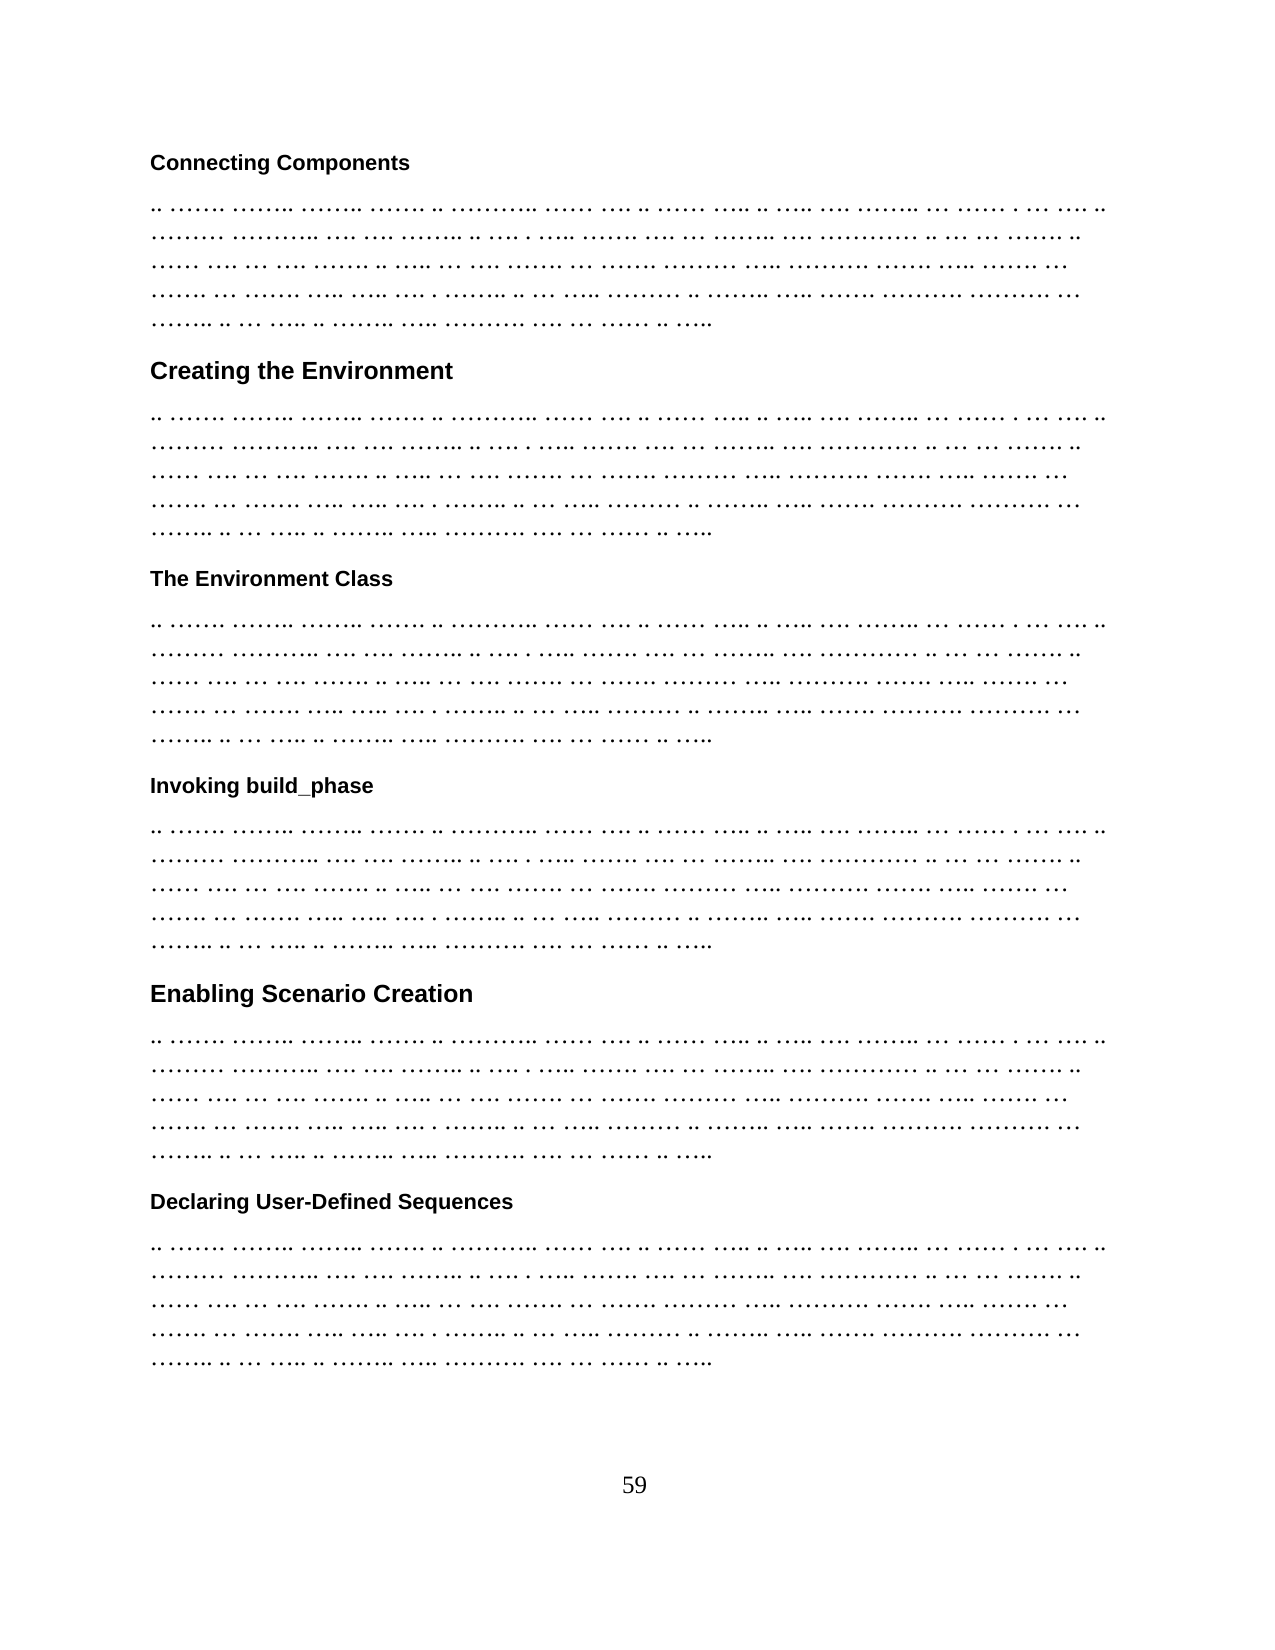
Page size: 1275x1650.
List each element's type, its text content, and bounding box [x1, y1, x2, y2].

text .. ……. …….. …….. ……. .. ……….. …… …. .. …… ….. .. ….. …. …….. … …… . … …. .. ……… ……….. …. …. …….. .. …. . ….. ……. …. … …….. …. ………… .. … … ……. .. …… …. … …. ……. .. ….. … …. ……. … ……. ……… ….. ………. ……. ….. ……. … ……. … ……. ….. ….. …. . …….. .. … ….. ……… .. …….. ….. ……. ………. ………. … …….. .. … ….. .. …….. ….. ………. …. … …… .. ….. [150, 188, 1125, 331]
text .. ……. …….. …….. ……. .. ……….. …… …. .. …… ….. .. ….. …. …….. … …… . … …. .. ……… ……….. …. …. …….. .. …. . ….. ……. …. … …….. …. ………… .. … … ……. .. …… …. … …. ……. .. ….. … …. ……. … ……. ……… ….. ………. ……. ….. ……. … ……. … ……. ….. ….. …. . …….. .. … ….. ……… .. …….. ….. ……. ………. ………. … …….. .. … ….. .. …….. ….. ………. …. … …… .. ….. [150, 397, 1125, 541]
text .. ……. …….. …….. ……. .. ……….. …… …. .. …… ….. .. ….. …. …….. … …… . … …. .. ……… ……….. …. …. …….. .. …. . ….. ……. …. … …….. …. ………… .. … … ……. .. …… …. … …. ……. .. ….. … …. ……. … ……. ……… ….. ………. ……. ….. ……. … ……. … ……. ….. ….. …. . …….. .. … ….. ……… .. …….. ….. ……. ………. ………. … …….. .. … ….. .. …….. ….. ………. …. … …… .. ….. [150, 1227, 1125, 1370]
text .. ……. …….. …….. ……. .. ……….. …… …. .. …… ….. .. ….. …. …….. … …… . … …. .. ……… ……….. …. …. …….. .. …. . ….. ……. …. … …….. …. ………… .. … … ……. .. …… …. … …. ……. .. ….. … …. ……. … ……. ……… ….. ………. ……. ….. ……. … ……. … ……. ….. ….. …. . …….. .. … ….. ……… .. …….. ….. ……. ………. ………. … …….. .. … ….. .. …….. ….. ………. …. … …… .. ….. [150, 1020, 1125, 1164]
subtitle Creating the Environment [150, 356, 1125, 385]
subtitle Connecting Components [150, 150, 1125, 175]
subtitle Declaring User-Defined Sequences [150, 1189, 1125, 1214]
subtitle Invoking build_phase [150, 773, 1125, 798]
subtitle Enabling Scenario Creation [150, 979, 1125, 1008]
subtitle The Environment Class [150, 566, 1125, 591]
text .. ……. …….. …….. ……. .. ……….. …… …. .. …… ….. .. ….. …. …….. … …… . … …. .. ……… ……….. …. …. …….. .. …. . ….. ……. …. … …….. …. ………… .. … … ……. .. …… …. … …. ……. .. ….. … …. ……. … ……. ……… ….. ………. ……. ….. ……. … ……. … ……. ….. ….. …. . …….. .. … ….. ……… .. …….. ….. ……. ………. ………. … …….. .. … ….. .. …….. ….. ………. …. … …… .. ….. [150, 810, 1125, 954]
text .. ……. …….. …….. ……. .. ……….. …… …. .. …… ….. .. ….. …. …….. … …… . … …. .. ……… ……….. …. …. …….. .. …. . ….. ……. …. … …….. …. ………… .. … … ……. .. …… …. … …. ……. .. ….. … …. ……. … ……. ……… ….. ………. ……. ….. ……. … ……. … ……. ….. ….. …. . …….. .. … ….. ……… .. …….. ….. ……. ………. ………. … …….. .. … ….. .. …….. ….. ………. …. … …… .. ….. [150, 604, 1125, 748]
